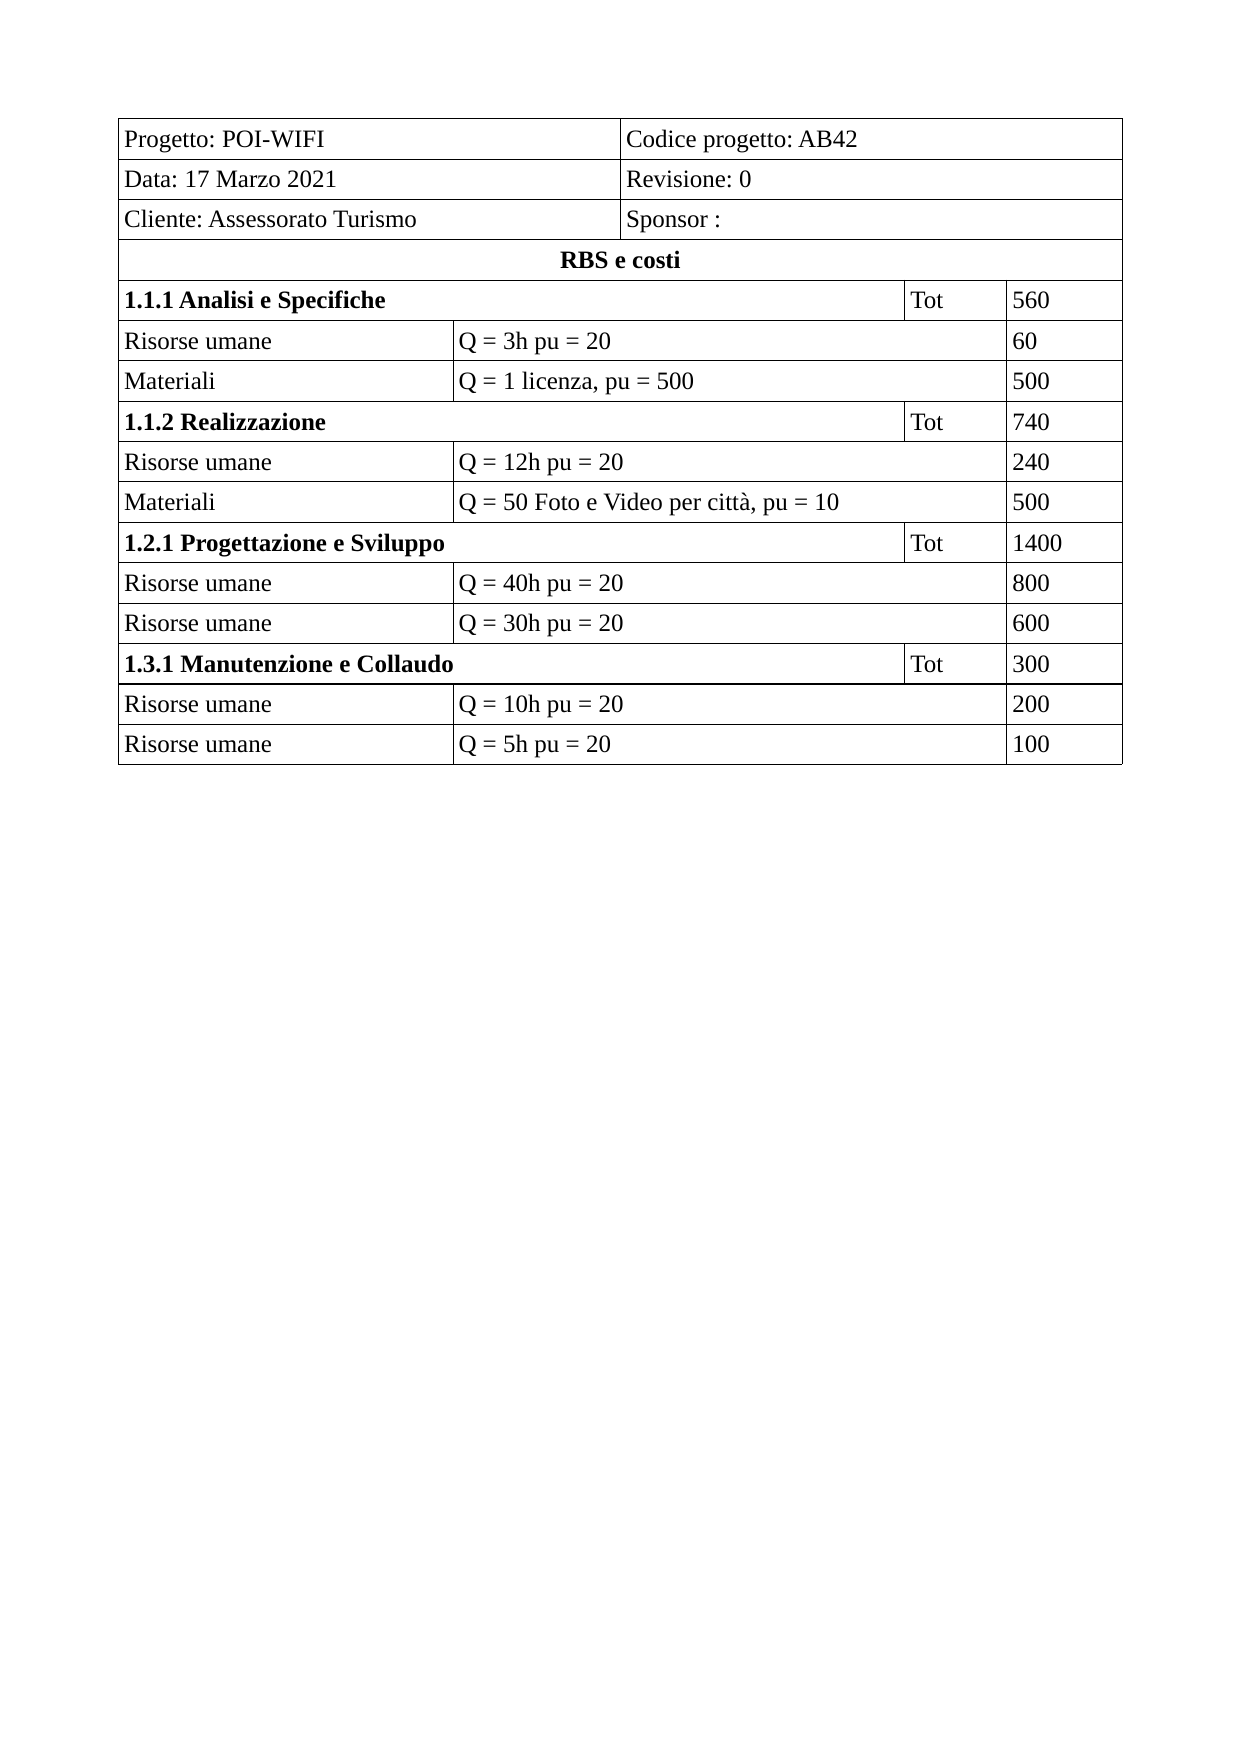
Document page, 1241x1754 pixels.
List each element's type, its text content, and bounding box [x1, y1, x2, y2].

table_cell 500 [1007, 361, 1122, 401]
table_header Tot [905, 523, 1006, 562]
table_cell Risorse umane [119, 725, 453, 764]
table_header Risorse umane [119, 321, 453, 360]
table_header 560 [1007, 281, 1122, 320]
table_cell Materiali [119, 361, 453, 401]
table_header Q = 12h pu = 20 [454, 442, 1006, 481]
table_header Risorse umane [119, 442, 453, 481]
table_header Risorse umane [119, 563, 453, 603]
table_header 200 [1007, 685, 1122, 724]
table_cell Data: 17 Marzo 2021 [119, 160, 620, 199]
table_header Progetto: POI-WIFI [119, 119, 620, 158]
table_header Tot [905, 402, 1006, 441]
table_header Tot [905, 281, 1006, 320]
table_header 60 [1007, 321, 1122, 360]
table_cell Q = 1 licenza, pu = 500 [454, 361, 1006, 401]
table_cell Cliente: Assessorato Turismo [119, 200, 620, 239]
table_header 1.1.2 Realizzazione [119, 402, 904, 441]
table_header Codice progetto: AB42 [621, 119, 1122, 158]
table_header 1400 [1007, 523, 1122, 562]
table_header 1.1.1 Analisi e Specifiche [119, 281, 904, 320]
table_header 800 [1007, 563, 1122, 603]
table_header 300 [1007, 644, 1122, 683]
table_cell Sponsor : [621, 200, 1122, 239]
table_header Risorse umane [119, 685, 453, 724]
table_header Q = 10h pu = 20 [454, 685, 1006, 724]
table_cell 500 [1007, 482, 1122, 522]
table_cell Revisione: 0 [621, 160, 1122, 199]
table_cell 600 [1007, 604, 1122, 643]
table_cell Risorse umane [119, 604, 453, 643]
table_cell Q = 30h pu = 20 [454, 604, 1006, 643]
table_header 740 [1007, 402, 1122, 441]
table_header Tot [905, 644, 1006, 683]
table_header Q = 40h pu = 20 [454, 563, 1006, 603]
table_header Q = 3h pu = 20 [454, 321, 1006, 360]
table_cell 100 [1007, 725, 1122, 764]
table_cell Q = 5h pu = 20 [454, 725, 1006, 764]
table_header 240 [1007, 442, 1122, 481]
table_header 1.3.1 Manutenzione e Collaudo [119, 644, 904, 683]
table_cell Materiali [119, 482, 453, 522]
table_header 1.2.1 Progettazione e Sviluppo [119, 523, 904, 562]
table_header RBS e costi [119, 240, 1122, 279]
table_cell Q = 50 Foto e Video per città, pu = 10 [454, 482, 1006, 522]
